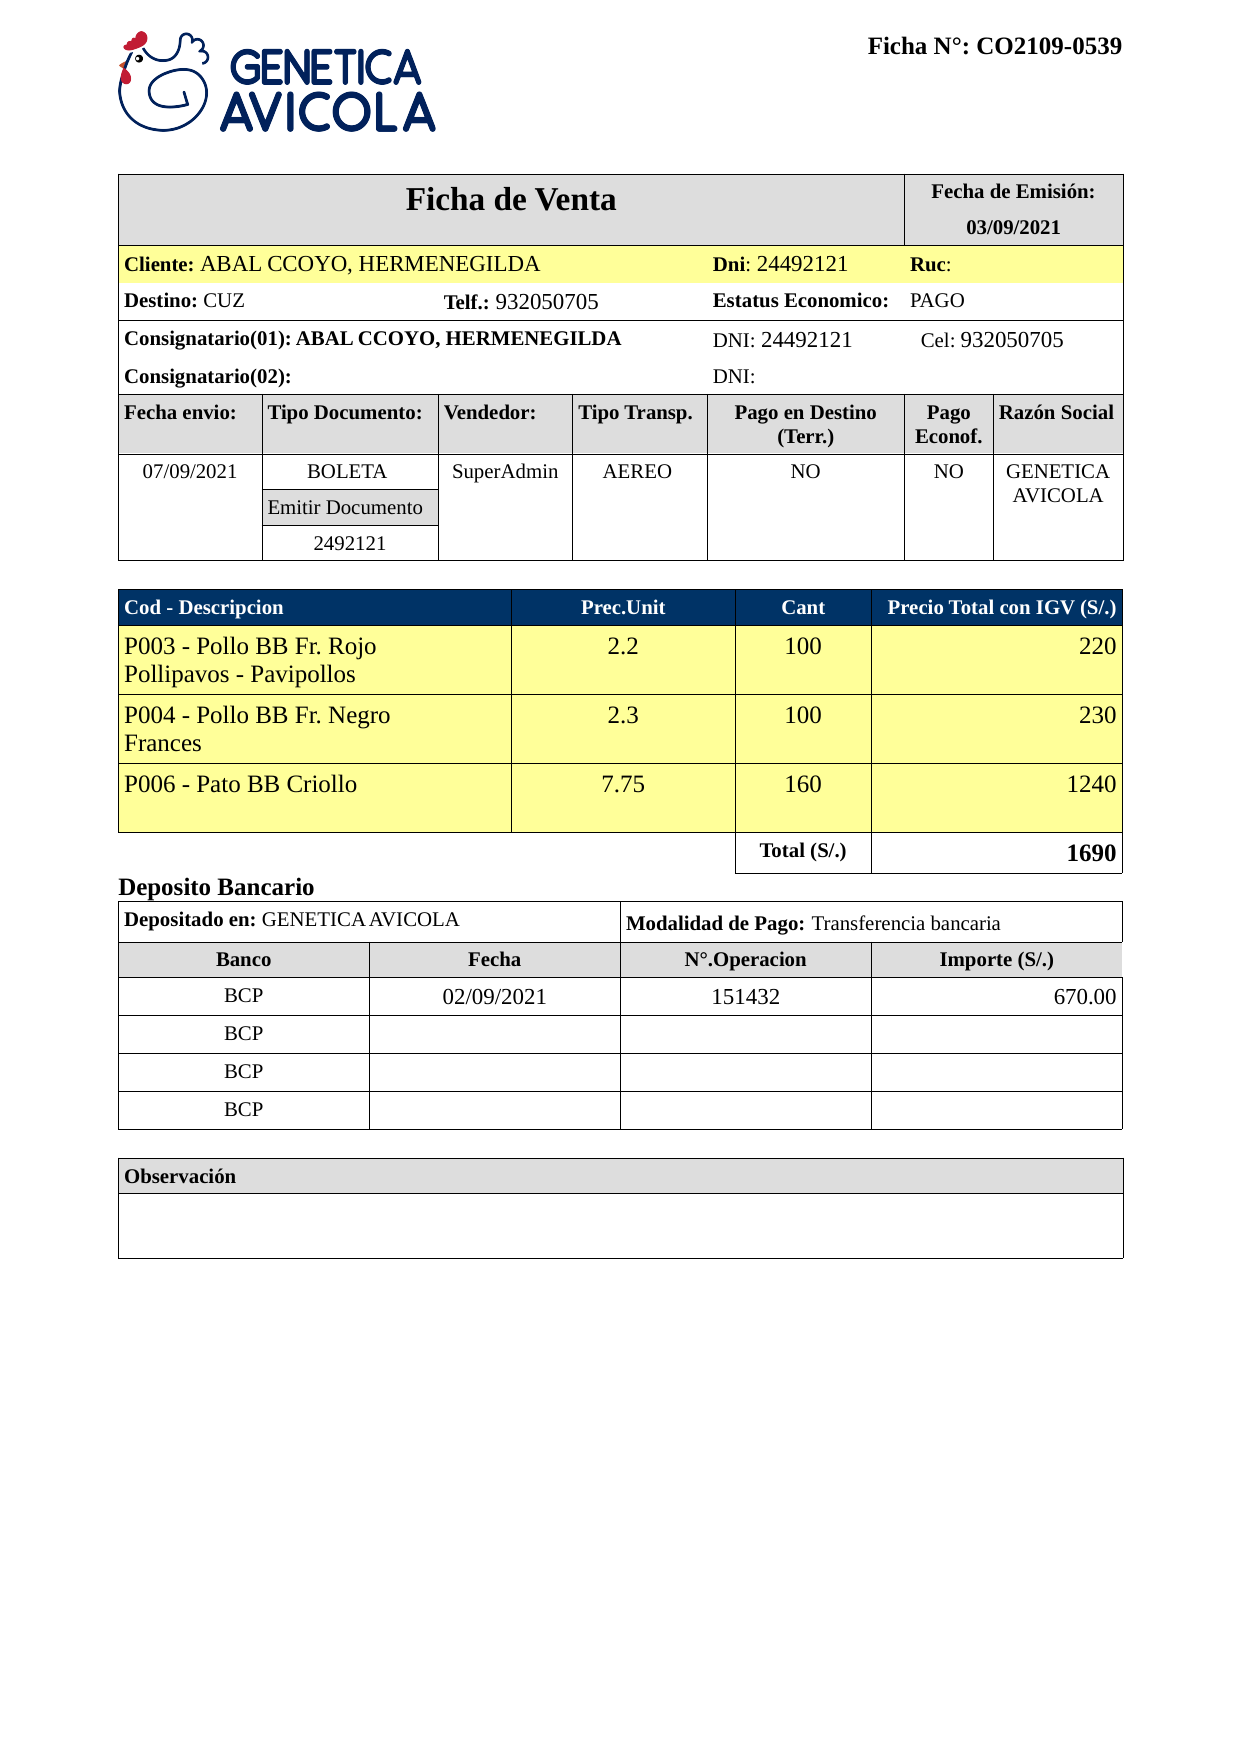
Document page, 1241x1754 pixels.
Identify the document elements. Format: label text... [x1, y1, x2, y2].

table_header Cod - Descripcion [119, 590, 511, 625]
table_cell BCP [119, 1092, 369, 1129]
table_cell BCP [119, 1054, 369, 1091]
table_cell 100 [736, 626, 871, 694]
picture [118, 31, 436, 132]
table_cell SuperAdmin [439, 455, 572, 560]
table_cell GENETICA AVICOLA [994, 455, 1123, 560]
table_cell [621, 1016, 871, 1053]
table_cell Consignatario(01): ABAL CCOYO, HERMENEGILDA [119, 321, 707, 358]
table_cell Banco [119, 943, 369, 977]
table_cell N°.Operacion [621, 943, 871, 977]
table_cell DNI: [707, 358, 1123, 394]
table_cell [370, 1092, 620, 1129]
table_cell Vendedor: [439, 395, 572, 453]
table_cell [119, 1194, 1123, 1258]
table_cell 670.00 [872, 978, 1122, 1015]
table_header Ficha de Venta [119, 175, 904, 245]
table_cell Fecha envio: [119, 395, 262, 453]
table_cell PAGO [904, 283, 1123, 320]
table_cell P006 - Pato BB Criollo [119, 764, 511, 832]
table_cell 100 [736, 695, 871, 763]
table_header Fecha de Emisión: [905, 175, 1123, 209]
table_cell Cliente: ABAL CCOYO, HERMENEGILDA [119, 246, 707, 283]
table_cell NO [905, 455, 993, 560]
table_cell Telf.: 932050705 [438, 283, 707, 320]
table_cell [872, 1054, 1122, 1091]
table_header Depositado en: GENETICA AVICOLA [119, 902, 620, 942]
table_cell Razón Social [994, 395, 1123, 453]
table_cell P004 - Pollo BB Fr. Negro Frances [119, 695, 511, 763]
table_cell 1690 [872, 833, 1122, 872]
table_cell Total (S/.) [736, 833, 871, 872]
table_cell Importe (S/.) [872, 943, 1122, 977]
table_header Precio Total con IGV (S/.) [872, 590, 1122, 625]
table_cell Ruc: [904, 246, 1123, 283]
table_cell [621, 1054, 871, 1091]
table_header Prec.Unit [512, 590, 735, 625]
table_cell [872, 1092, 1122, 1129]
table_cell Pago Econof. [905, 395, 993, 453]
text Deposito Bancario [118, 872, 1122, 901]
table_cell NO [708, 455, 904, 560]
table_cell 03/09/2021 [905, 209, 1123, 245]
table_cell [511, 833, 735, 872]
table_cell 2492121 [263, 526, 438, 560]
table_cell DNI: 24492121 [707, 321, 915, 358]
table_cell 7.75 [512, 764, 735, 832]
table_cell 160 [736, 764, 871, 832]
table_cell 220 [872, 626, 1122, 694]
table_cell Estatus Economico: [707, 283, 904, 320]
table_cell [370, 1016, 620, 1053]
table_cell [621, 1092, 871, 1129]
table_cell 2.3 [512, 695, 735, 763]
table_cell P003 - Pollo BB Fr. Rojo Pollipavos - Pavipollos [119, 626, 511, 694]
table_header Cant [736, 590, 871, 625]
table_header Observación [119, 1159, 1123, 1193]
table_cell 230 [872, 695, 1122, 763]
table_cell Destino: CUZ [119, 283, 438, 320]
table_cell [118, 833, 511, 872]
table_cell Tipo Documento: [263, 395, 438, 453]
table_cell 02/09/2021 [370, 978, 620, 1015]
table_cell 1240 [872, 764, 1122, 832]
table_cell BCP [119, 1016, 369, 1053]
table_cell Tipo Transp. [573, 395, 707, 453]
table_cell [872, 1016, 1122, 1053]
table_cell Cel: 932050705 [915, 321, 1123, 358]
table_cell Fecha [370, 943, 620, 977]
table_cell BCP [119, 978, 369, 1015]
table_cell 2.2 [512, 626, 735, 694]
table_cell Emitir Documento [263, 490, 438, 525]
table_cell Pago en Destino (Terr.) [708, 395, 904, 453]
table_header Modalidad de Pago: Transferencia bancaria [621, 902, 1122, 942]
table_cell 07/09/2021 [119, 455, 262, 560]
table_cell Consignatario(02): [119, 358, 707, 394]
table_cell [370, 1054, 620, 1091]
table_cell 151432 [621, 978, 871, 1015]
table_cell BOLETA [263, 455, 438, 489]
table_cell AEREO [573, 455, 707, 560]
table_cell Dni: 24492121 [707, 246, 904, 283]
